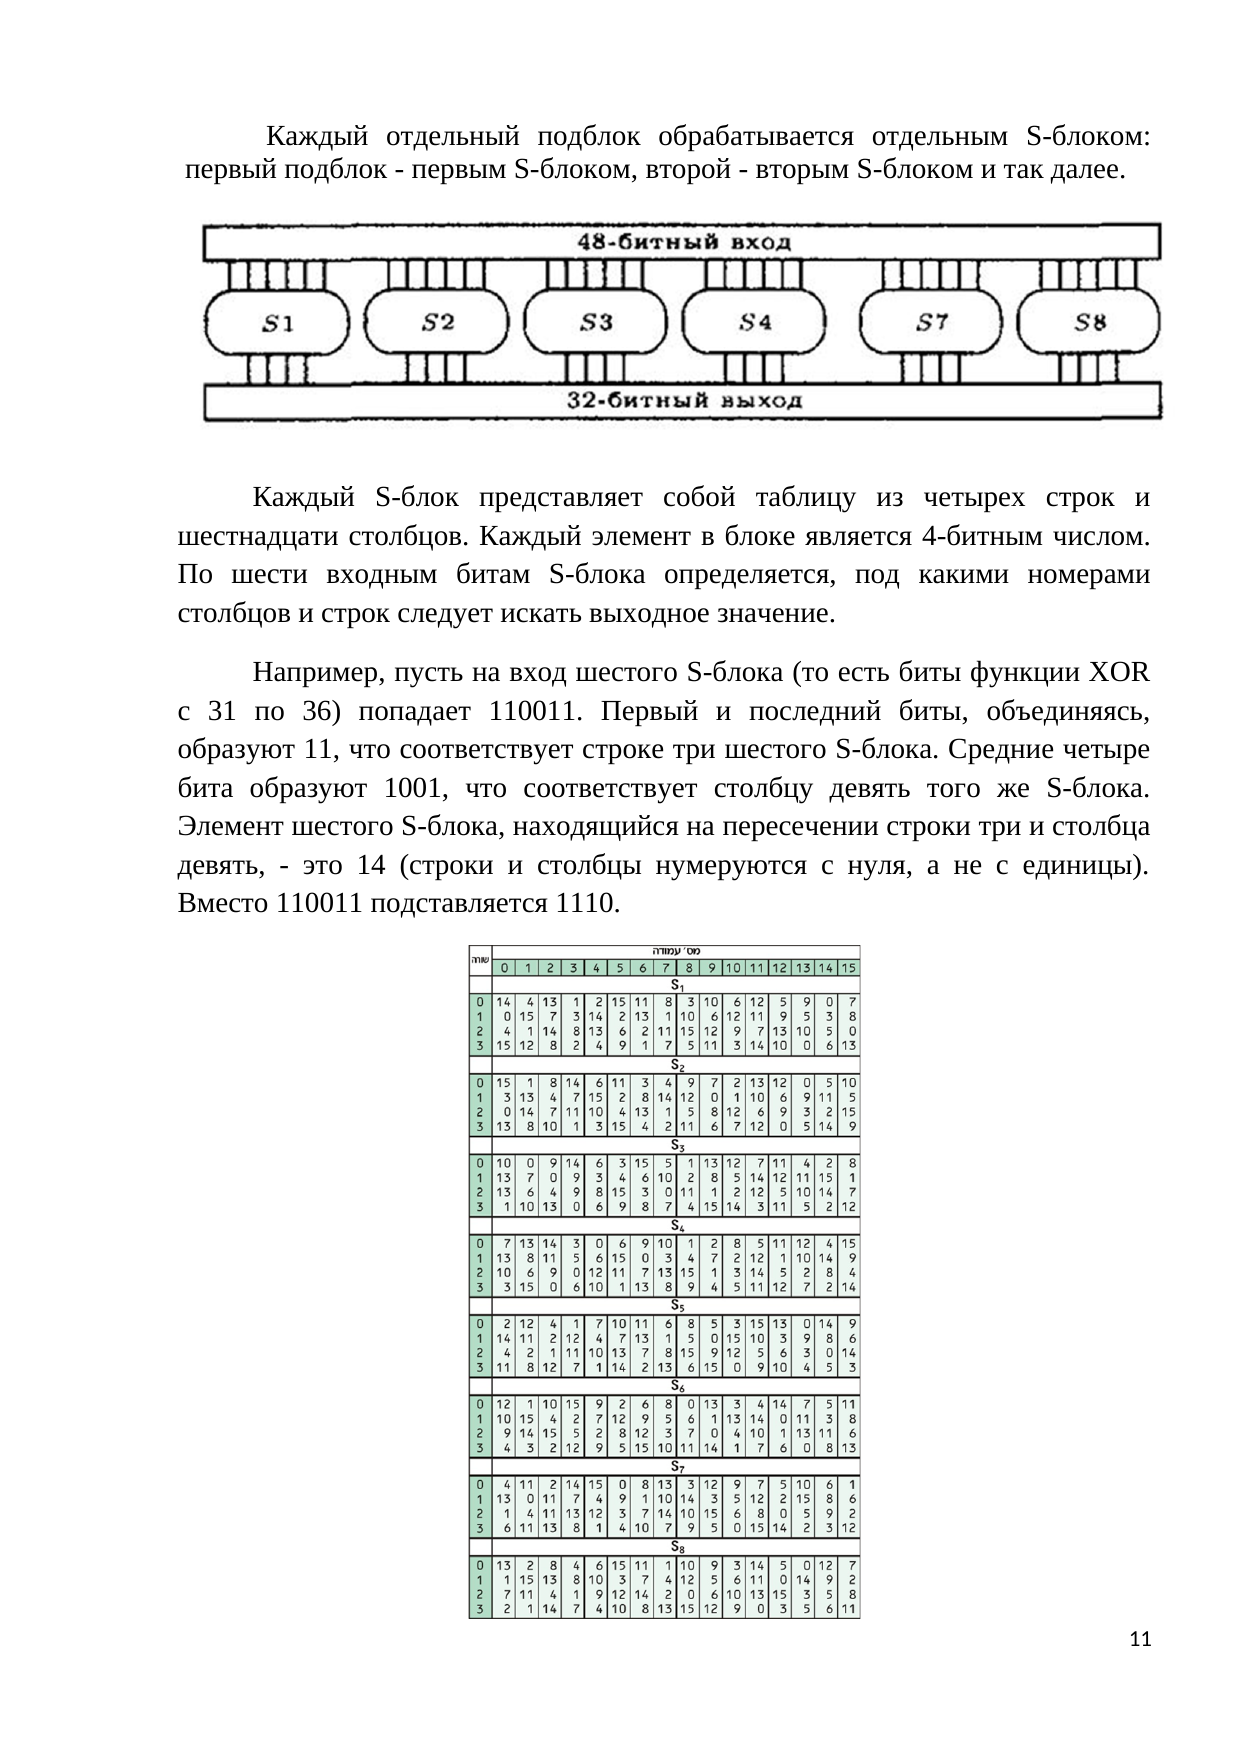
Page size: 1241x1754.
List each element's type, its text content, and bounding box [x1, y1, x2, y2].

picture [177, 185, 1190, 455]
subtitle Каждый отдельный подблок обрабатывается отдельным S-блоком: первый подблок - первым S-блоком, второй - вторым S-блоком и так далее. [185, 118, 1152, 185]
text Например, пусть на вход шестого S-блока (то есть биты функции XOR с 31 по 36) попадает 110011. Первый и последний биты, объединяясь, образуют 11, что соответствует строке три шестого S-блока. Средние четыре бита образуют 1001, что соответствует столбцу девять того же S-блока. Элемент шестого S-блока, находящийся на пересечении строки три и столбца девять, - это 14 (строки и столбцы нумеруются с нуля, а не с единицы). Вместо 110011 подставляется 1110. [177, 654, 1152, 919]
picture [468, 945, 861, 1619]
text Каждый S-блок представляет собой таблицу из четырех строк и шестнадцати столбцов. Каждый элемент в блоке является 4-битным числом. По шести входным битам S-блока определяется, под какими номерами столбцов и строк следует искать выходное значение. [177, 479, 1152, 628]
